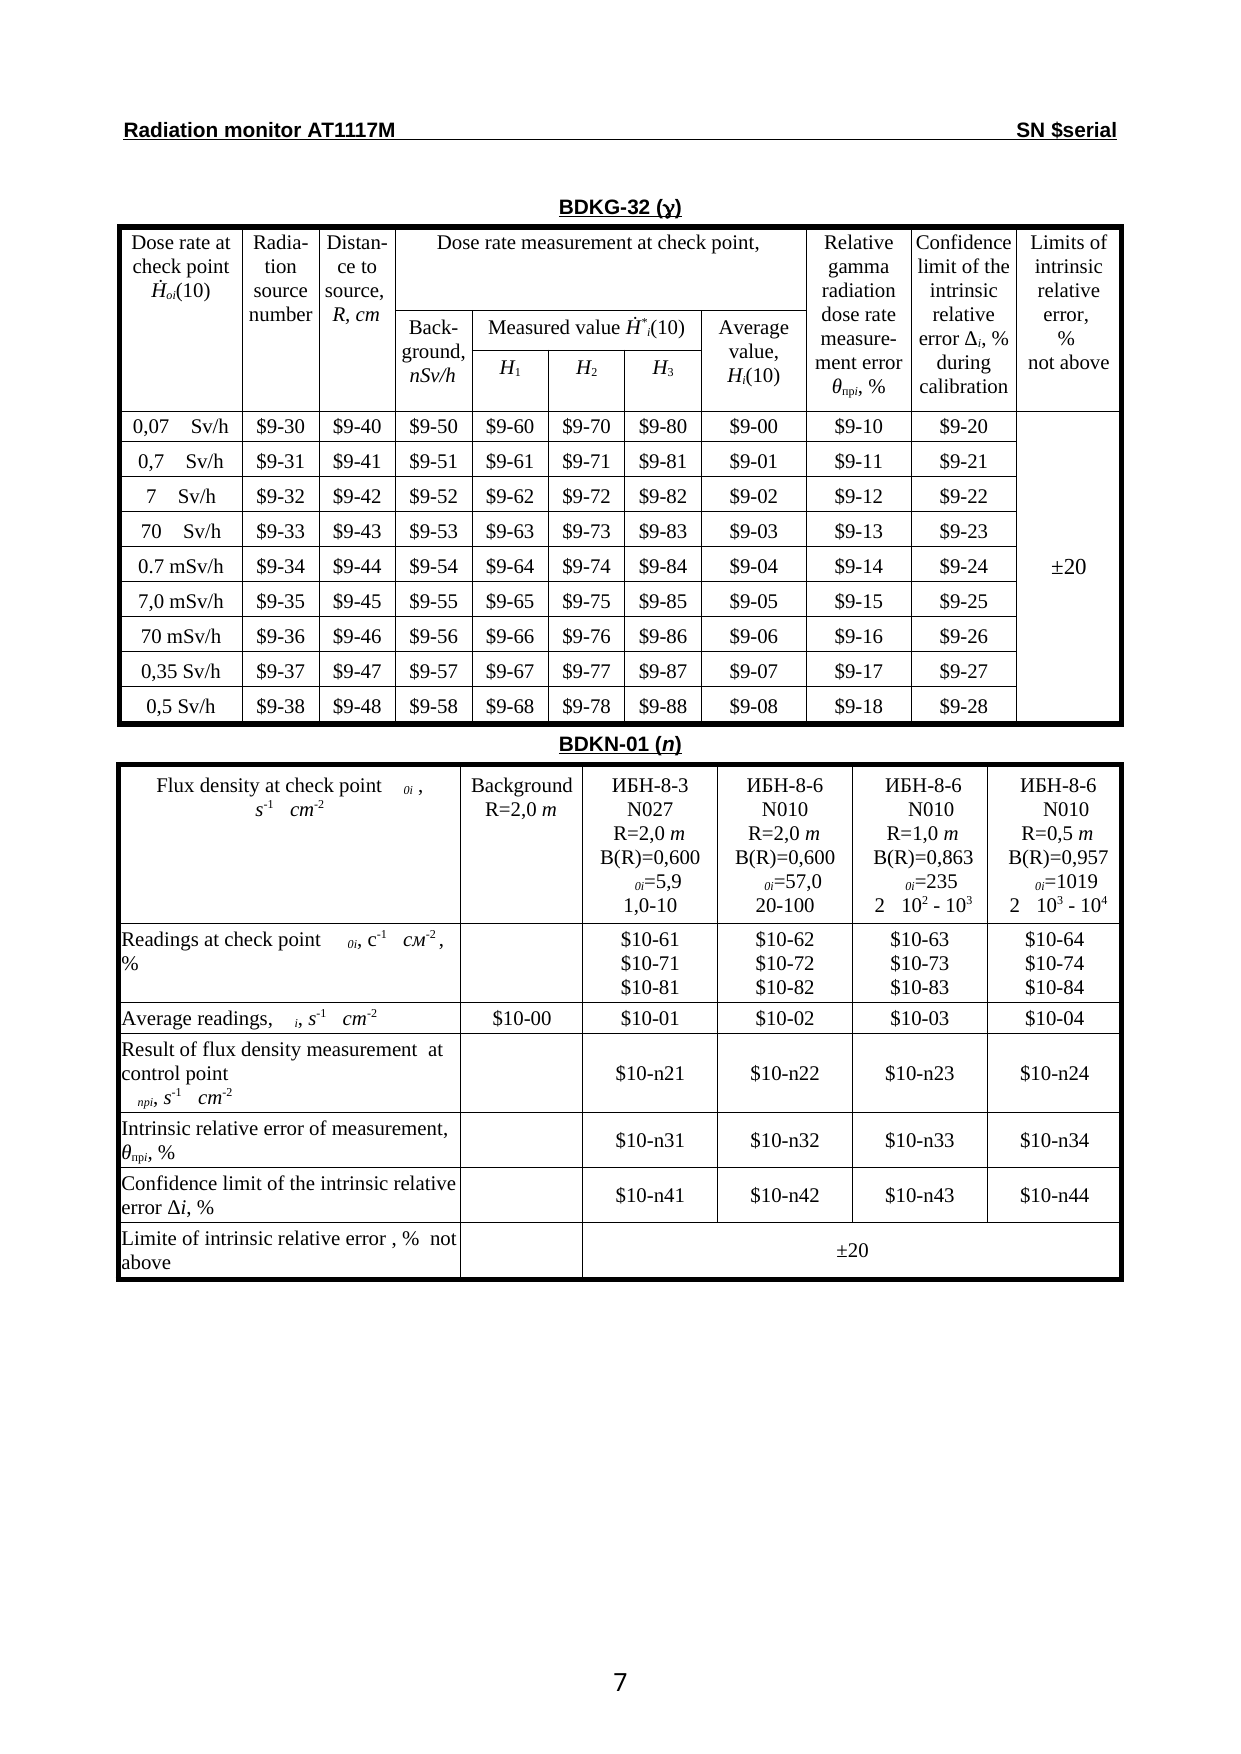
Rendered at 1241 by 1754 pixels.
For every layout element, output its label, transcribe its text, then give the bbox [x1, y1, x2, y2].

table_cell $9-67 [473, 652, 548, 686]
table_cell Confidence limit of the intrinsic relative error Δi, % during calibration [912, 230, 1016, 411]
table_cell ИБН-8-6 N010 R=0,5 m B(R)=0,957 0i=1019 2103 - 104 [988, 767, 1119, 923]
table_cell $10-n31 [583, 1113, 717, 1167]
table_cell $9-41 [320, 442, 395, 476]
table_cell [461, 1034, 582, 1112]
table_cell $9-68 [473, 687, 548, 721]
table_cell $9-04 [702, 547, 806, 581]
table_cell $9-23 [912, 512, 1016, 546]
table_cell $10-01 [583, 1003, 717, 1033]
table_cell $9-42 [320, 477, 395, 511]
table_cell $10-n41 [583, 1168, 717, 1222]
table_cell Result of flux density measurement at control point npi, s-1cm-2 [121, 1034, 460, 1112]
table_cell $10-n33 [853, 1113, 987, 1167]
table_cell $10-n24 [988, 1034, 1119, 1112]
table_cell H1 [473, 351, 548, 411]
table_cell $9-32 [243, 477, 319, 511]
table_cell 0,35 Sv/h [122, 652, 242, 686]
table_cell $9-36 [243, 617, 319, 651]
table_cell $9-30 [243, 412, 319, 441]
table_cell $9-86 [625, 617, 701, 651]
table_cell $10-n44 [988, 1168, 1119, 1222]
table_cell $10-n43 [853, 1168, 987, 1222]
table_cell $9-63 [473, 512, 548, 546]
table_cell $9-77 [549, 652, 624, 686]
table_cell $9-11 [807, 442, 911, 476]
table_cell $9-52 [396, 477, 472, 511]
table_cell Measured value Ḣ*i(10) [473, 311, 701, 349]
table_cell 7,0 mSv/h [122, 582, 242, 616]
table_cell $9-08 [702, 687, 806, 721]
table_cell $9-06 [702, 617, 806, 651]
table_cell $9-66 [473, 617, 548, 651]
table_cell $9-65 [473, 582, 548, 616]
table_cell [461, 1223, 582, 1277]
table_cell 0,07 Sv/h [122, 412, 242, 441]
table_cell 70 mSv/h [122, 617, 242, 651]
table_cell 7 Sv/h [122, 477, 242, 511]
table_cell $9-74 [549, 547, 624, 581]
table_cell ±20 [1017, 412, 1119, 721]
table_cell $9-71 [549, 442, 624, 476]
table_cell 70 Sv/h [122, 512, 242, 546]
table_cell $9-45 [320, 582, 395, 616]
table_cell $10-04 [988, 1003, 1119, 1033]
table_cell $9-75 [549, 582, 624, 616]
table_cell $9-18 [807, 687, 911, 721]
table_cell $9-84 [625, 547, 701, 581]
table_cell Limits of intrinsic relative error, % not above [1017, 230, 1119, 411]
table_cell $9-87 [625, 652, 701, 686]
table_cell $10-n42 [718, 1168, 852, 1222]
table_cell $9-51 [396, 442, 472, 476]
table_cell $9-27 [912, 652, 1016, 686]
table_cell $9-01 [702, 442, 806, 476]
table_cell $9-46 [320, 617, 395, 651]
table_cell $9-70 [549, 412, 624, 441]
table_cell $9-80 [625, 412, 701, 441]
table_cell H2 [549, 351, 624, 411]
table_cell $9-35 [243, 582, 319, 616]
table_cell 0,5 Sv/h [122, 687, 242, 721]
table_cell Average value, Hi(10) [702, 311, 806, 411]
table_cell H3 [625, 351, 701, 411]
table_cell $9-22 [912, 477, 1016, 511]
table_cell $9-47 [320, 652, 395, 686]
table_cell $10-62 $10-72 $10-82 [718, 924, 852, 1002]
table_cell $9-07 [702, 652, 806, 686]
table_cell $9-33 [243, 512, 319, 546]
table_cell $10-03 [853, 1003, 987, 1033]
table_cell $9-61 [473, 442, 548, 476]
table_cell $9-24 [912, 547, 1016, 581]
table_cell $9-57 [396, 652, 472, 686]
table_cell $9-21 [912, 442, 1016, 476]
table_cell ИБН-8-3 N027 R=2,0 m B(R)=0,600 0i=5,9 1,0-10 [583, 767, 717, 923]
table_cell $10-n23 [853, 1034, 987, 1112]
table_cell $9-15 [807, 582, 911, 616]
table_cell Radia-tion source number [243, 230, 319, 411]
table_cell Readings at check point 0i, с-1см-2 , % [121, 924, 460, 1002]
table_cell $9-54 [396, 547, 472, 581]
table_cell $10-n34 [988, 1113, 1119, 1167]
table_cell ИБН-8-6 N010 R=1,0 m B(R)=0,863 0i=235 2102 - 103 [853, 767, 987, 923]
table_cell $9-78 [549, 687, 624, 721]
table_cell $9-38 [243, 687, 319, 721]
table_cell $9-12 [807, 477, 911, 511]
table_cell $9-40 [320, 412, 395, 441]
table_cell $9-34 [243, 547, 319, 581]
table_cell $9-00 [702, 412, 806, 441]
table_cell $9-26 [912, 617, 1016, 651]
table_cell $9-44 [320, 547, 395, 581]
table_cell Intrinsic relative error of measurement, θпрi, % [121, 1113, 460, 1167]
table_cell $10-63 $10-73 $10-83 [853, 924, 987, 1002]
table_cell $10-00 [461, 1003, 582, 1033]
table_cell $9-10 [807, 412, 911, 441]
table_cell $9-64 [473, 547, 548, 581]
table_cell [461, 1113, 582, 1167]
table_cell $9-28 [912, 687, 1016, 721]
table_cell $9-73 [549, 512, 624, 546]
table_cell Relative gamma radiation dose rate measure-ment error θпрi, % [807, 230, 911, 411]
table_cell $10-n22 [718, 1034, 852, 1112]
table_cell $9-60 [473, 412, 548, 441]
table_cell Back-ground, nSv/h [396, 311, 472, 411]
table_cell $9-17 [807, 652, 911, 686]
table_cell $9-62 [473, 477, 548, 511]
table_cell $9-13 [807, 512, 911, 546]
table_cell $9-05 [702, 582, 806, 616]
table_cell $9-82 [625, 477, 701, 511]
table_cell Flux density at check point 0i , s-1cm-2 [121, 767, 460, 923]
table_cell $9-58 [396, 687, 472, 721]
table_cell $9-02 [702, 477, 806, 511]
table_cell $9-83 [625, 512, 701, 546]
table_header BDKG-32 () [119, 179, 1121, 224]
table_cell $9-48 [320, 687, 395, 721]
table_cell Dose rate at check point Ḣoi(10) [122, 230, 242, 411]
table_cell $10-64 $10-74 $10-84 [988, 924, 1119, 1002]
table_cell $9-88 [625, 687, 701, 721]
table_cell $9-37 [243, 652, 319, 686]
table_cell Dose rate measurement at check point, [396, 230, 806, 310]
table_cell [461, 1168, 582, 1222]
table_cell $9-53 [396, 512, 472, 546]
table_cell $9-76 [549, 617, 624, 651]
table_cell ИБН-8-6 N010 R=2,0 m B(R)=0,600 0i=57,0 20-100 [718, 767, 852, 923]
table_header BDKN-01 (n) [118, 727, 1122, 762]
table_cell Limite of intrinsic relative error , % not above [121, 1223, 460, 1277]
table_cell $10-n21 [583, 1034, 717, 1112]
table_cell $9-31 [243, 442, 319, 476]
table_cell $9-81 [625, 442, 701, 476]
table_cell $9-55 [396, 582, 472, 616]
table_cell $10-61 $10-71 $10-81 [583, 924, 717, 1002]
table_cell ±20 [583, 1223, 1119, 1277]
table_cell Distan-ce to source, R, сm [320, 230, 395, 411]
table_cell 0.7 mSv/h [122, 547, 242, 581]
table_cell $9-72 [549, 477, 624, 511]
table_cell $9-25 [912, 582, 1016, 616]
table_cell $9-14 [807, 547, 911, 581]
table_cell $9-56 [396, 617, 472, 651]
table_cell $9-85 [625, 582, 701, 616]
table_cell Average readings, i, s-1cm-2 [121, 1003, 460, 1033]
table_cell $9-03 [702, 512, 806, 546]
table_cell [461, 924, 582, 1002]
table_cell $9-20 [912, 412, 1016, 441]
table_cell Background R=2,0 m [461, 767, 582, 923]
table_cell $9-43 [320, 512, 395, 546]
table_cell $9-50 [396, 412, 472, 441]
table_cell $10-n32 [718, 1113, 852, 1167]
table_cell 0,7 Sv/h [122, 442, 242, 476]
table_cell Confidence limit of the intrinsic relative error Δi, % [121, 1168, 460, 1222]
table_cell $9-16 [807, 617, 911, 651]
table_cell $10-02 [718, 1003, 852, 1033]
